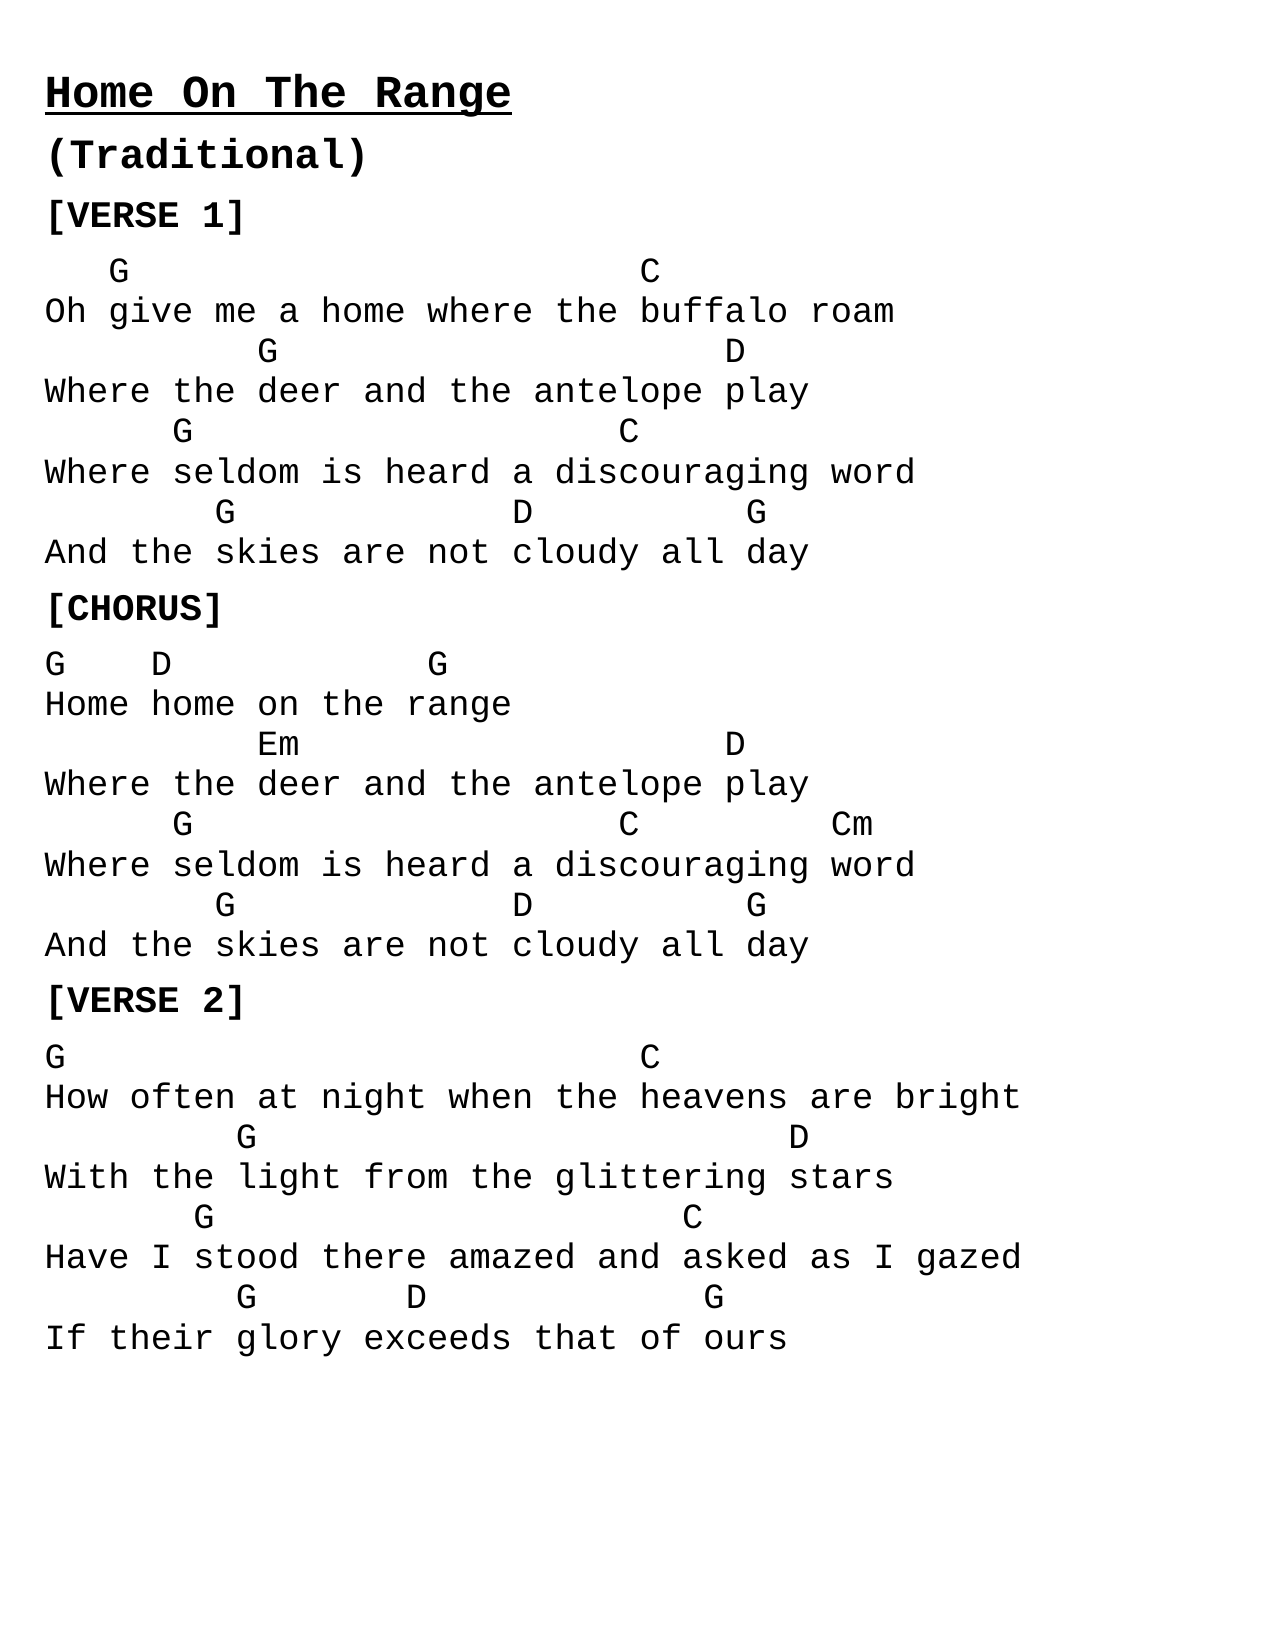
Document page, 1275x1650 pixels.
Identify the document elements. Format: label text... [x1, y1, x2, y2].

text Oh give me a home where the buffalo roam [44, 293, 1231, 333]
text G D G [44, 887, 1231, 927]
text Where the deer and the antelope play [44, 766, 1231, 806]
text G D [44, 333, 1231, 373]
text G C Cm [44, 806, 1231, 846]
text G D G [44, 646, 1231, 686]
text And the skies are not cloudy all day [44, 534, 1231, 574]
text G D G [44, 1279, 1231, 1319]
text And the skies are not cloudy all day [44, 927, 1231, 967]
text Where seldom is heard a discouraging word [44, 453, 1231, 494]
text Where seldom is heard a discouraging word [44, 846, 1231, 887]
subtitle Home On The Range [44, 69, 1231, 121]
text G D [44, 1119, 1231, 1159]
text G C [44, 1199, 1231, 1239]
text G C [44, 413, 1231, 453]
text G C [44, 1039, 1231, 1079]
text With the light from the glittering stars [44, 1159, 1231, 1199]
text If their glory exceeds that of ours [44, 1319, 1231, 1360]
subtitle [VERSE 1] [44, 196, 1231, 238]
subtitle [CHORUS] [44, 589, 1231, 631]
text How often at night when the heavens are bright [44, 1079, 1231, 1119]
text Where the deer and the antelope play [44, 373, 1231, 413]
text G D G [44, 494, 1231, 534]
text Have I stood there amazed and asked as I gazed [44, 1239, 1231, 1279]
text Em D [44, 726, 1231, 766]
subtitle (Traditional) [44, 134, 1231, 181]
subtitle [VERSE 2] [44, 982, 1231, 1024]
text Home home on the range [44, 686, 1231, 726]
text G C [44, 253, 1231, 293]
